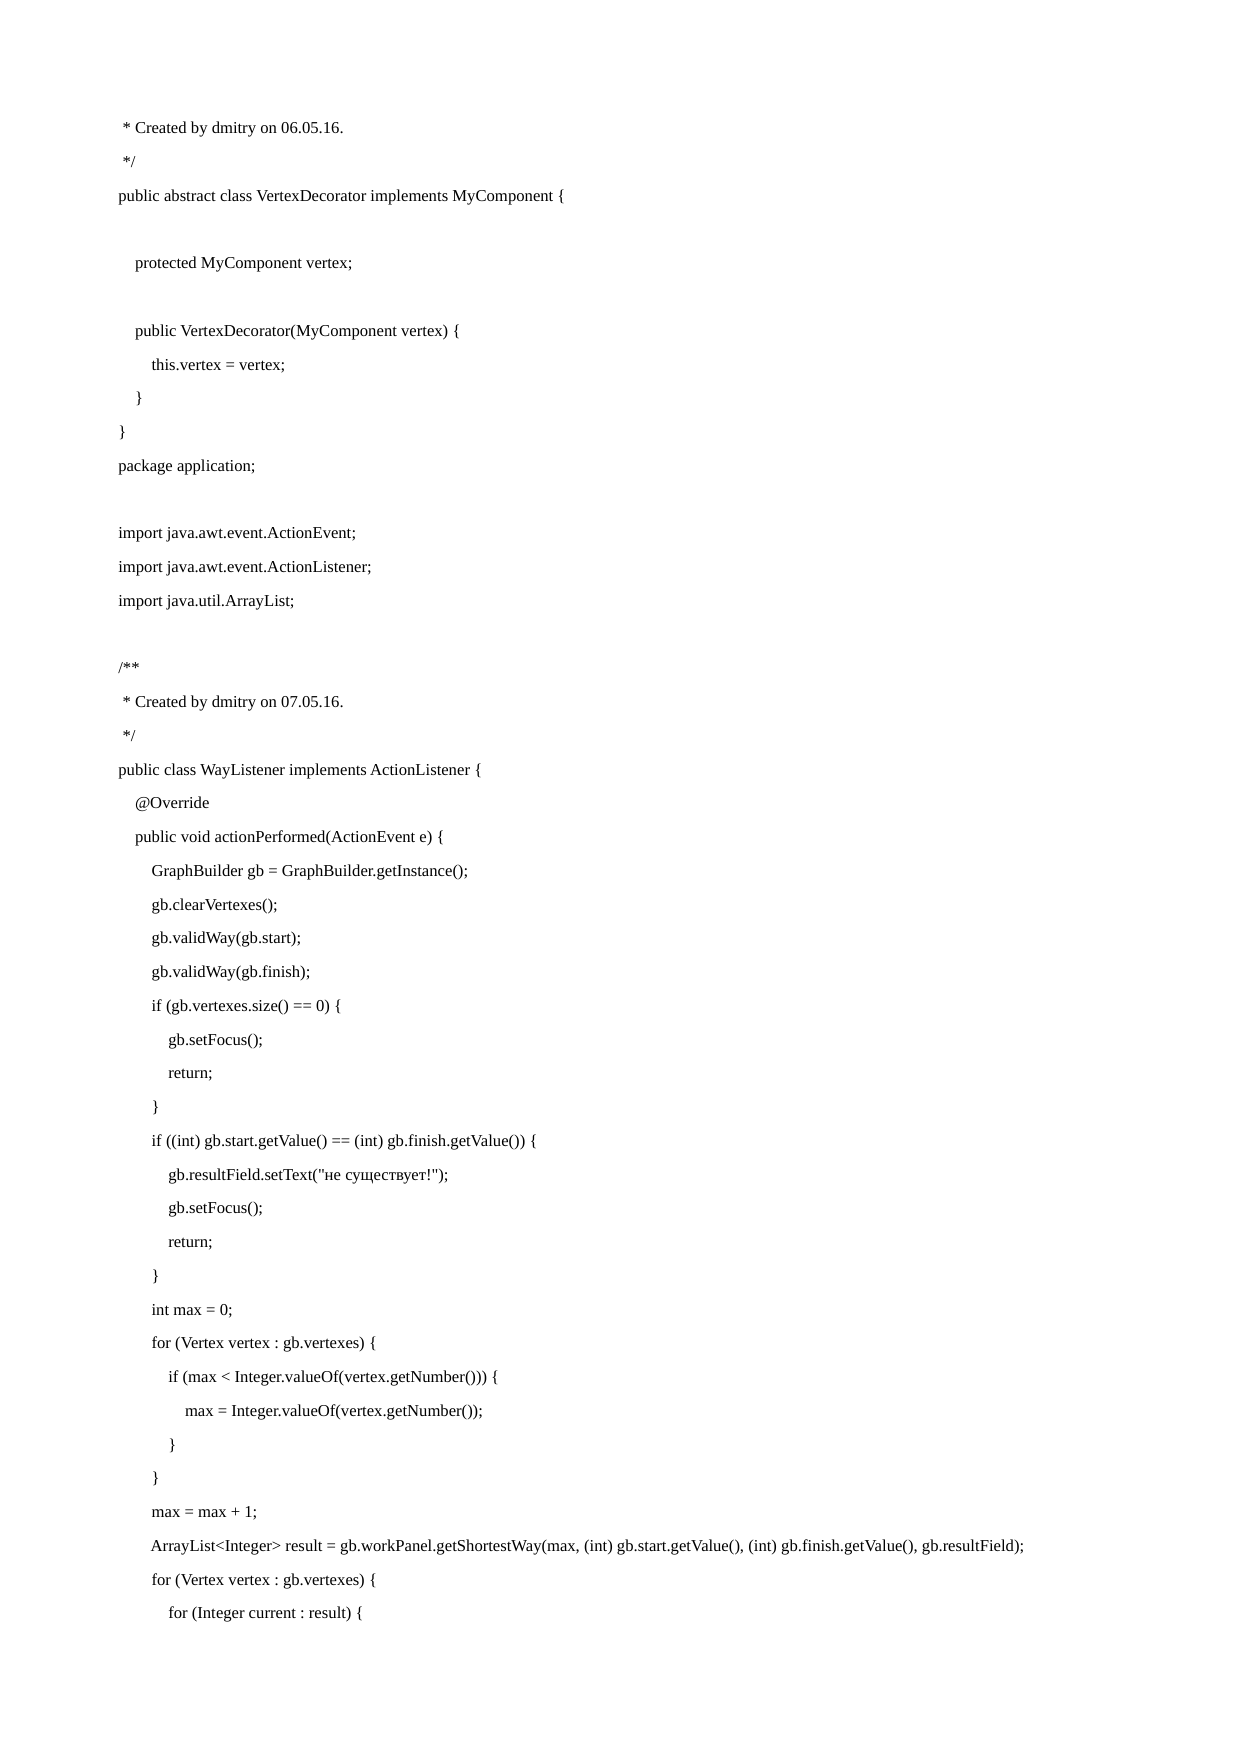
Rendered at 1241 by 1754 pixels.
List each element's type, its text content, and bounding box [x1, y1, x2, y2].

text return; [118, 1232, 1152, 1251]
text } [118, 422, 1152, 441]
text gb.clearVertexes(); [118, 894, 1152, 913]
text */ [118, 152, 1152, 171]
text } [118, 1468, 1152, 1487]
text return; [118, 1063, 1152, 1082]
text for (Vertex vertex : gb.vertexes) { [118, 1333, 1152, 1352]
text public abstract class VertexDecorator implements MyComponent { [118, 186, 1152, 205]
text if (max < Integer.valueOf(vertex.getNumber())) { [118, 1367, 1152, 1386]
text import java.awt.event.ActionEvent; [118, 523, 1152, 542]
text protected MyComponent vertex; [118, 253, 1152, 272]
text public void actionPerformed(ActionEvent e) { [118, 827, 1152, 846]
text GraphBuilder gb = GraphBuilder.getInstance(); [118, 861, 1152, 880]
text gb.validWay(gb.start); [118, 928, 1152, 947]
text import java.awt.event.ActionListener; [118, 557, 1152, 576]
text for (Vertex vertex : gb.vertexes) { [118, 1569, 1152, 1588]
text gb.resultField.setText("не существует!"); [118, 1164, 1152, 1183]
text if (gb.vertexes.size() == 0) { [118, 996, 1152, 1015]
text gb.setFocus(); [118, 1198, 1152, 1217]
text if ((int) gb.start.getValue() == (int) gb.finish.getValue()) { [118, 1131, 1152, 1150]
text max = Integer.valueOf(vertex.getNumber()); [118, 1401, 1152, 1420]
text gb.setFocus(); [118, 1029, 1152, 1048]
text public class WayListener implements ActionListener { [118, 759, 1152, 778]
text ArrayList<Integer> result = gb.workPanel.getShortestWay(max, (int) gb.start.getValue(), (int) gb.finish.getValue(), gb.resultField); [118, 1536, 1152, 1555]
text max = max + 1; [118, 1502, 1152, 1521]
text } [118, 1434, 1152, 1453]
text package application; [118, 456, 1152, 475]
text for (Integer current : result) { [118, 1603, 1152, 1622]
text import java.util.ArrayList; [118, 591, 1152, 610]
text /** [118, 658, 1152, 677]
text } [118, 1266, 1152, 1285]
text int max = 0; [118, 1299, 1152, 1318]
text this.vertex = vertex; [118, 354, 1152, 373]
text @Override [118, 793, 1152, 812]
text gb.validWay(gb.finish); [118, 962, 1152, 981]
text } [118, 388, 1152, 407]
text */ [118, 726, 1152, 745]
text * Created by dmitry on 06.05.16. [118, 118, 1152, 137]
text public VertexDecorator(MyComponent vertex) { [118, 321, 1152, 340]
text } [118, 1097, 1152, 1116]
text * Created by dmitry on 07.05.16. [118, 692, 1152, 711]
